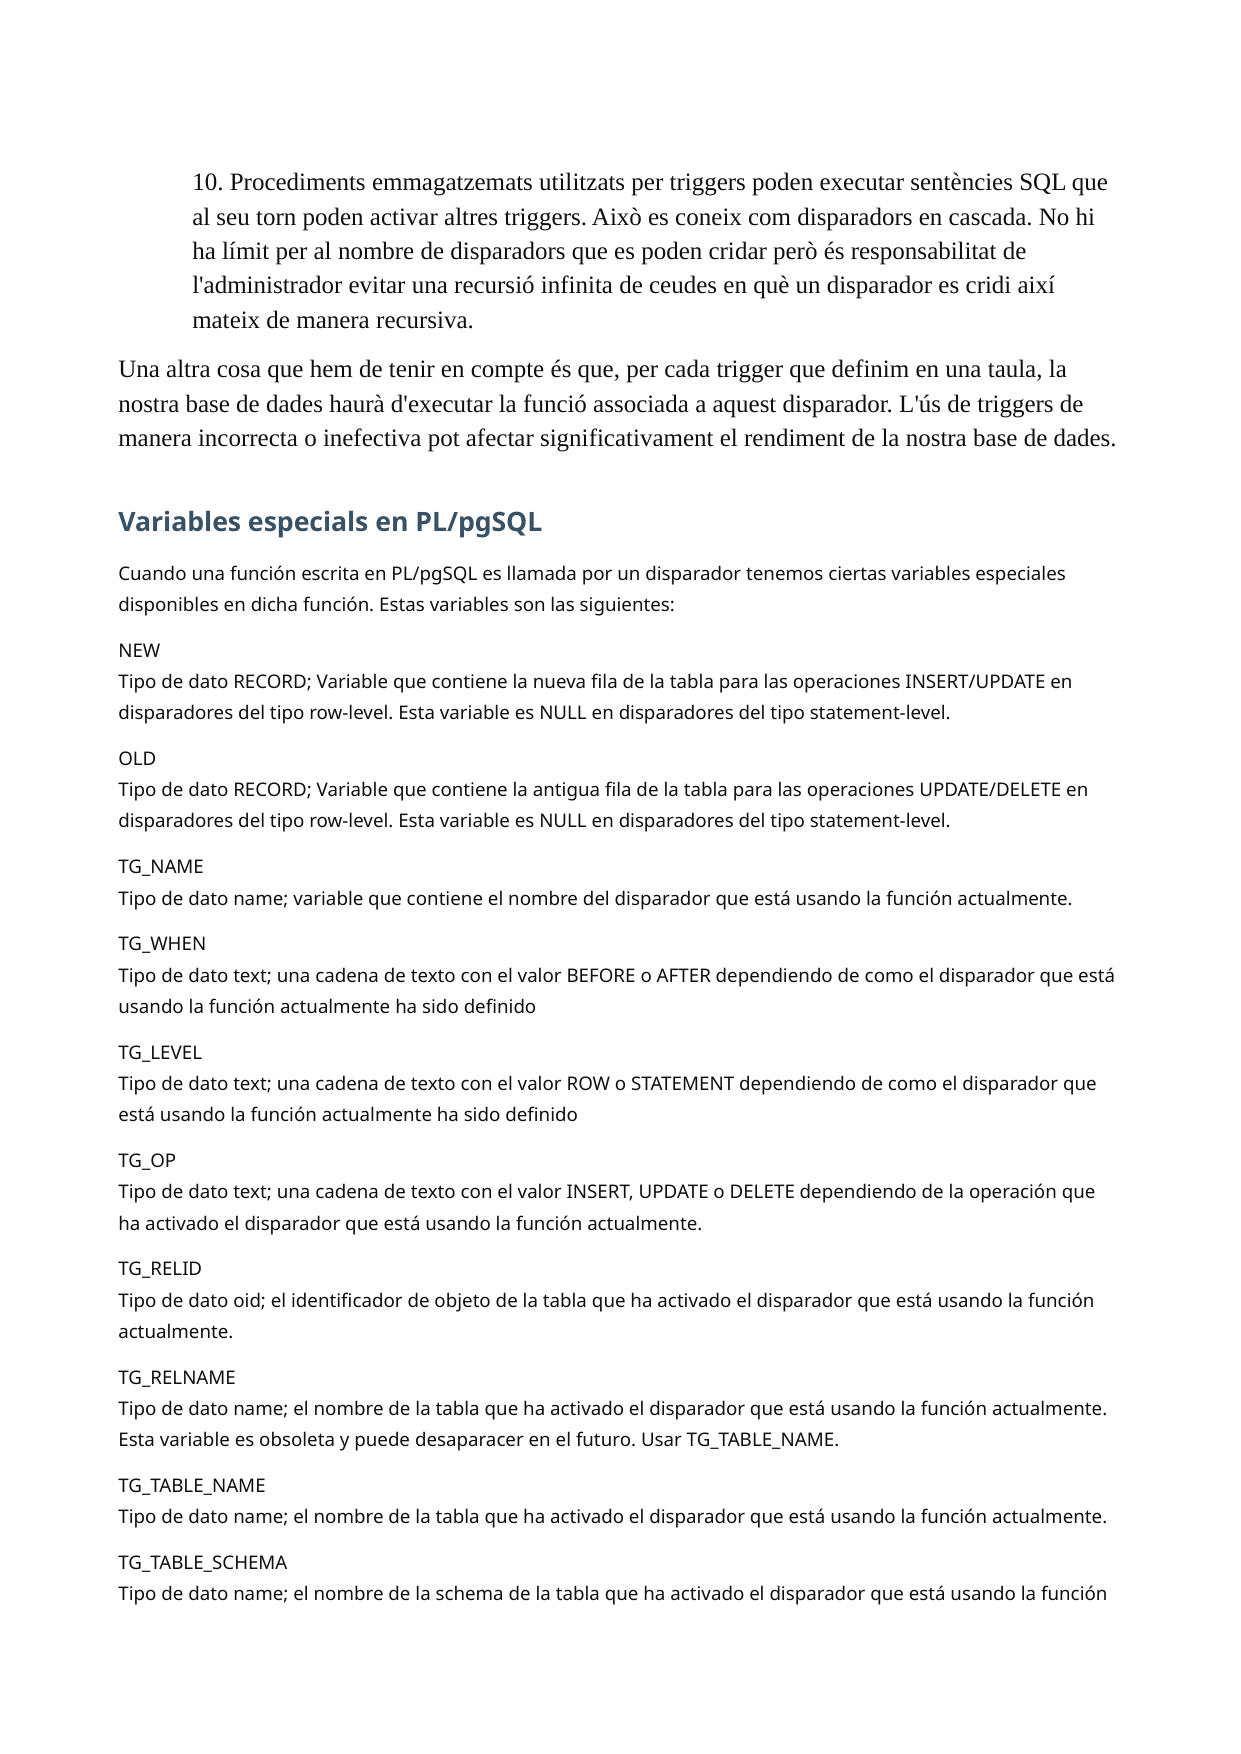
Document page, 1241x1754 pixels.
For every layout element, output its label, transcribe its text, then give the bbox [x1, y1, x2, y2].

text TG_OP Tipo de dato text; una cadena de texto con el valor INSERT, UPDATE o DELETE dependiendo de la operación que ha activado el disparador que está usando la función actualmente. [118, 1142, 1122, 1235]
text Cuando una función escrita en PL/pgSQL es llamada por un disparador tenemos ciertas variables especiales disponibles en dicha función. Estas variables son las siguientes: [118, 554, 1122, 617]
subtitle Variables especials en PL/pgSQL [118, 503, 1122, 539]
text TG_RELNAME Tipo de dato name; el nombre de la tabla que ha activado el disparador que está usando la función actualmente. Esta variable es obsoleta y puede desaparacer en el futuro. Usar TG_TABLE_NAME. [118, 1358, 1122, 1452]
text TG_NAME Tipo de dato name; variable que contiene el nombre del disparador que está usando la función actualmente. [118, 848, 1122, 910]
text TG_TABLE_SCHEMA Tipo de dato name; el nombre de la schema de la tabla que ha activado el disparador que está usando la función [118, 1544, 1122, 1606]
text TG_RELID Tipo de dato oid; el identificador de objeto de la tabla que ha activado el disparador que está usando la función actualmente. [118, 1250, 1122, 1344]
text OLD Tipo de dato RECORD; Variable que contiene la antigua fila de la tabla para las operaciones UPDATE/DELETE en disparadores del tipo row-level. Esta variable es NULL en disparadores del tipo statement-level. [118, 739, 1122, 833]
text TG_WHEN Tipo de dato text; una cadena de texto con el valor BEFORE o AFTER dependiendo de como el disparador que está usando la función actualmente ha sido definido [118, 925, 1122, 1019]
text Una altra cosa que hem de tenir en compte és que, per cada trigger que definim en una taula, la nostra base de dades haurà d'executar la funció associada a aquest disparador. L'ús de triggers de manera incorrecta o inefectiva pot afectar significativament el rendiment de la nostra base de dades. [118, 354, 1122, 452]
text TG_TABLE_NAME Tipo de dato name; el nombre de la tabla que ha activado el disparador que está usando la función actualmente. [118, 1467, 1122, 1529]
text 10. Procediments emmagatzemats utilitzats per triggers poden executar sentències SQL que al seu torn poden activar altres triggers. Això es coneix com disparadors en cascada. No hi ha límit per al nombre de disparadors que es poden cridar però és responsabilitat de l'administrador evitar una recursió infinita de ceudes en què un disparador es cridi així mateix de manera recursiva. [192, 167, 1122, 334]
text NEW Tipo de dato RECORD; Variable que contiene la nueva fila de la tabla para las operaciones INSERT/UPDATE en disparadores del tipo row-level. Esta variable es NULL en disparadores del tipo statement-level. [118, 631, 1122, 725]
text TG_LEVEL Tipo de dato text; una cadena de texto con el valor ROW o STATEMENT dependiendo de como el disparador que está usando la función actualmente ha sido definido [118, 1033, 1122, 1127]
